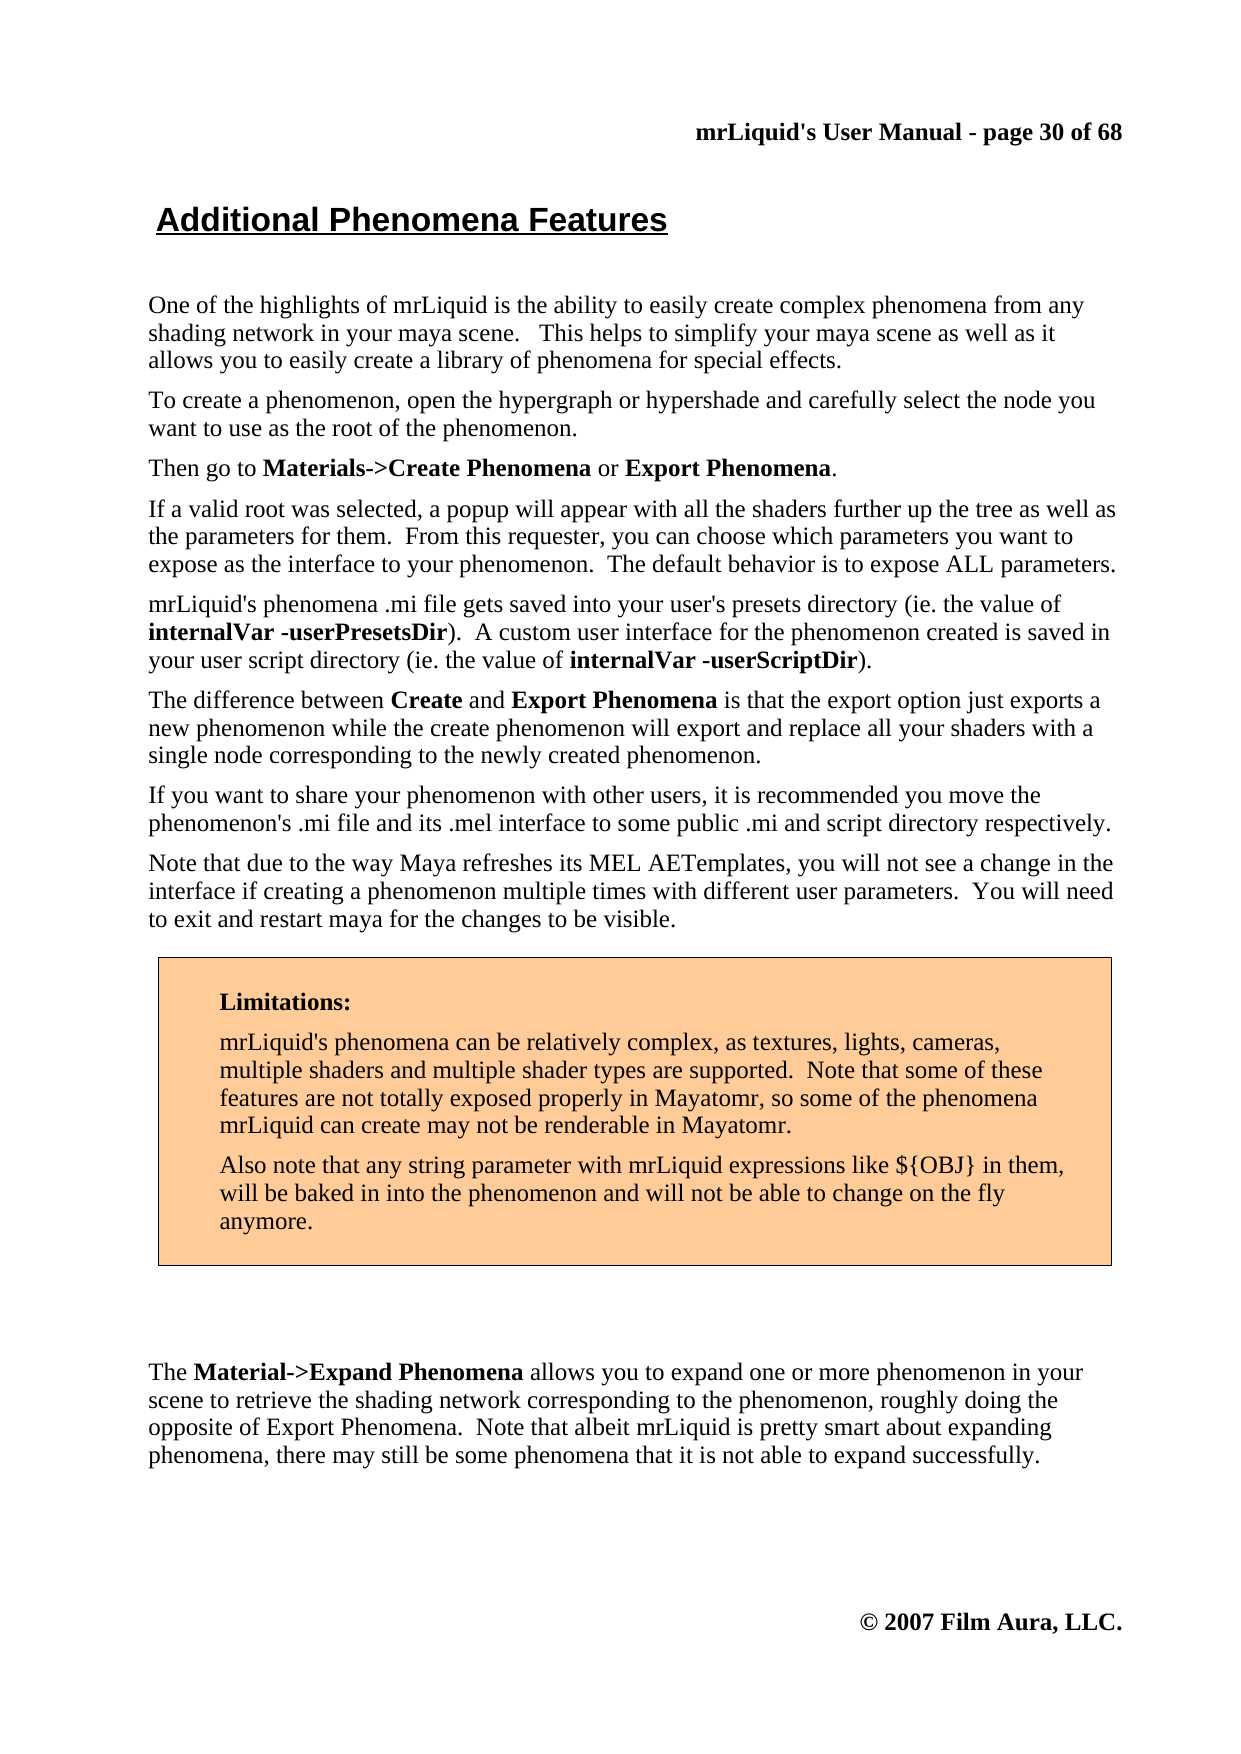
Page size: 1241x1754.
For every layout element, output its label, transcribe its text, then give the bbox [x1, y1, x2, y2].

text Note that due to the way Maya refreshes its MEL AETemplates, you will not see a change in the interface if creating a phenomenon multiple times with different user parameters. You will need to exit and restart maya for the changes to be visible. [148, 849, 1122, 933]
text If you want to share your phenomenon with other users, it is recommended you move the phenomenon's .mi file and its .mel interface to some public .mi and script directory respectively. [148, 782, 1122, 837]
text Also note that any string parameter with mrLiquid expressions like ${OBJ} in them, will be baked in into the phenomenon and will not be able to change on the fly anymore. [219, 1152, 1081, 1235]
text Limitations: [219, 988, 1081, 1016]
text To create a phenomenon, open the hypergraph or hypershade and carefully select the node you want to use as the root of the phenomenon. [148, 387, 1122, 442]
text Then go to Materials->Create Phenomena or Export Phenomena. [148, 454, 1122, 482]
subtitle Additional Phenomena Features [118, 201, 1122, 238]
text mrLiquid's phenomena can be relatively complex, as textures, lights, cameras, multiple shaders and multiple shader types are supported. Note that some of these features are not totally exposed properly in Mayatomr, so some of the phenomena mrLiquid can create may not be renderable in Mayatomr. [219, 1028, 1081, 1139]
text If a valid root was selected, a popup will appear with all the shaders further up the tree as well as the parameters for them. From this requester, you can choose which parameters you want to expose as the interface to your phenomenon. The default behavior is to expose ALL parameters. [148, 495, 1122, 578]
text The difference between Create and Export Phenomena is that the export option just exports a new phenomenon while the create phenomenon will export and replace all your shaders with a single node corresponding to the newly created phenomenon. [148, 686, 1122, 769]
text mrLiquid's phenomena .mi file gets saved into your user's presets directory (ie. the value of internalVar -userPresetsDir). A custom user interface for the phenomenon created is saved in your user script directory (ie. the value of internalVar -userScriptDir). [148, 590, 1122, 673]
text One of the highlights of mrLiquid is the ability to easily create complex phenomena from any shading network in your maya scene. This helps to simplify your maya scene as well as it allows you to easily create a library of phenomena for special effects. [148, 291, 1122, 374]
text The Material->Expand Phenomena allows you to expand one or more phenomenon in your scene to retrieve the shading network corresponding to the phenomenon, roughly doing the opposite of Export Phenomena. Note that albeit mrLiquid is pretty smart about expanding phenomena, there may still be some phenomena that it is not able to expand successfully. [148, 1358, 1122, 1469]
